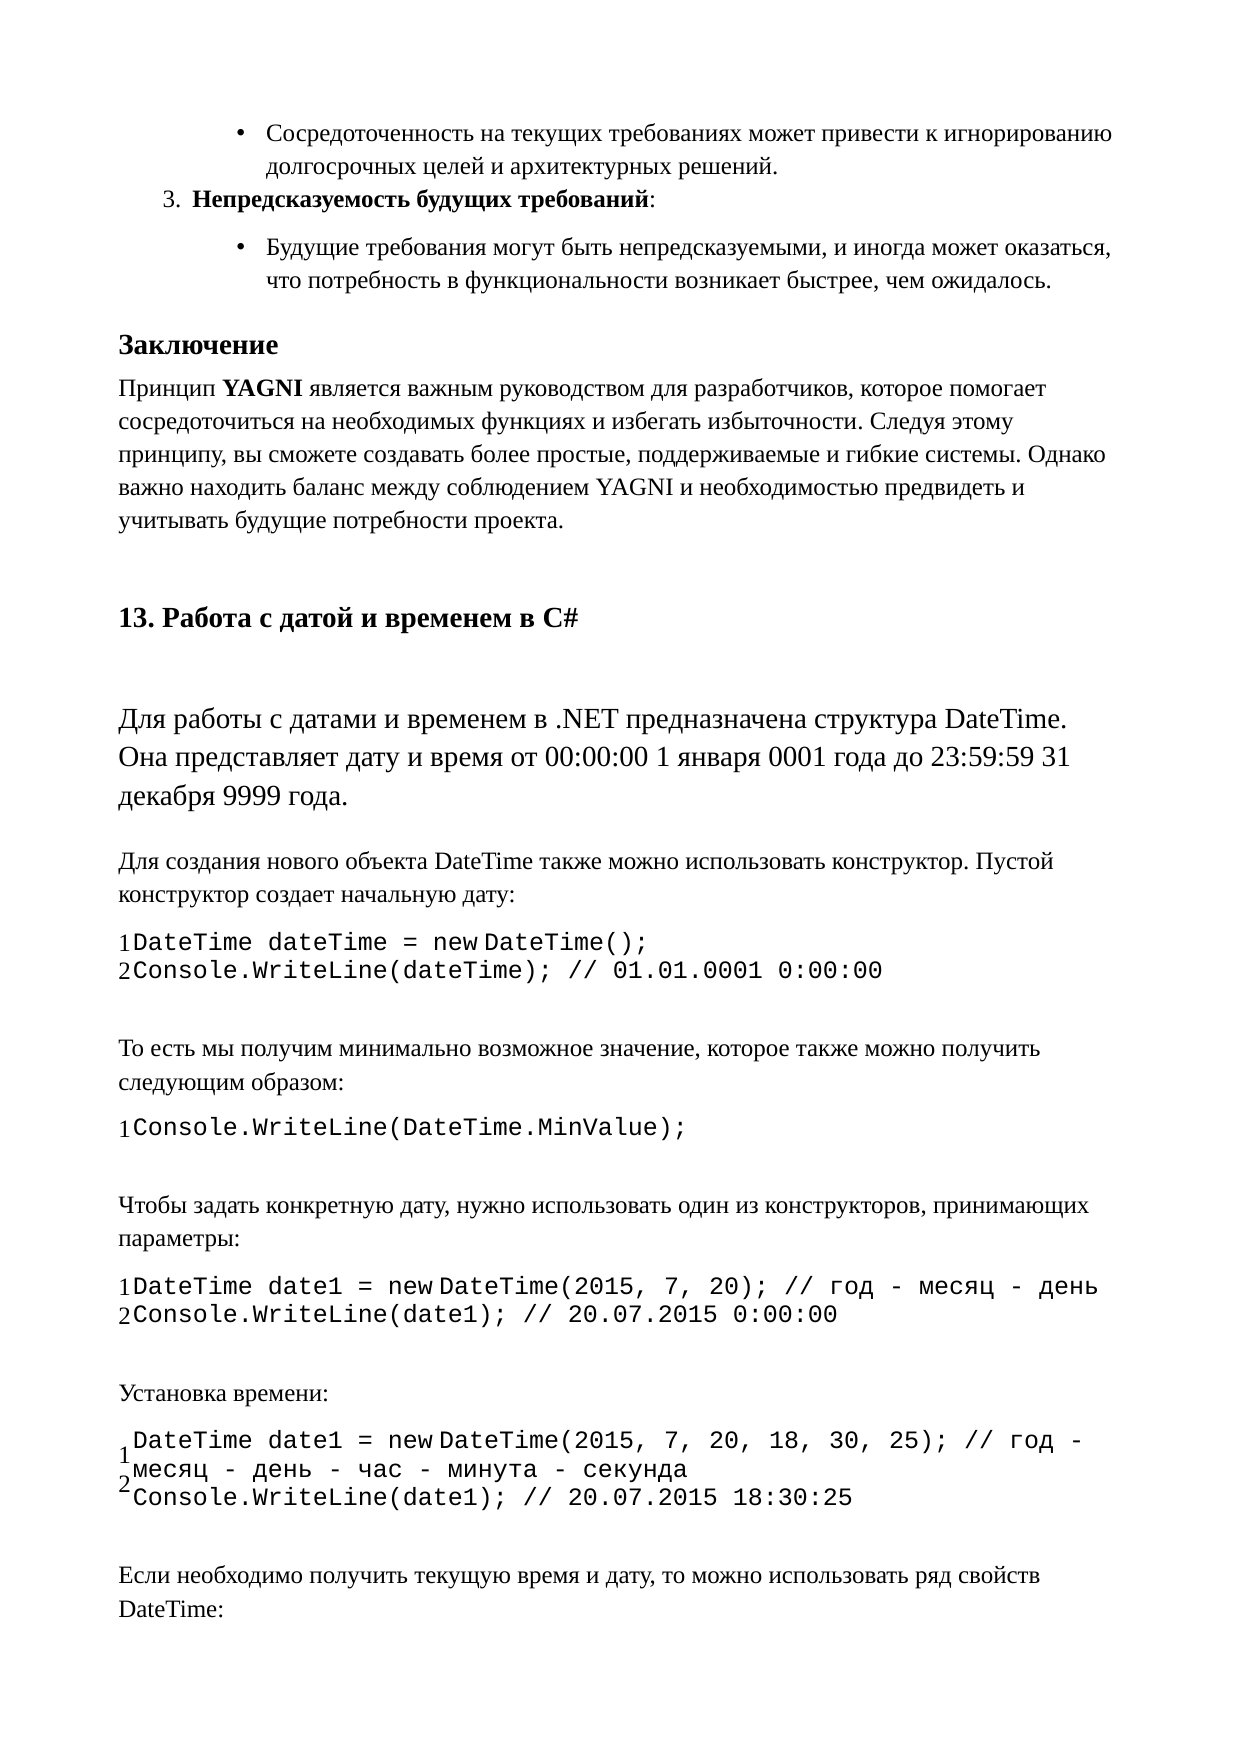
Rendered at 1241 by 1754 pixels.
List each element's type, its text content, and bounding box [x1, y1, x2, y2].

text Чтобы задать конкретную дату, нужно использовать один из конструкторов, принимающих параметры: [118, 1191, 1122, 1252]
list Сосредоточенность на текущих требованиях может привести к игнорированию долгосрочных целей и архитектурных решений. [236, 118, 1122, 180]
text Для создания нового объекта DateTime также можно использовать конструктор. Пустой конструктор создает начальную дату: [118, 846, 1122, 908]
text Для работы с датами и временем в .NET предназначена структура DateTime. Она представляет дату и время от 00:00:00 1 января 0001 года до 23:59:59 31 декабря 9999 года. [118, 701, 1122, 812]
list Непредсказуемость будущих требований: [162, 184, 1122, 213]
table_header 1 2 [118, 1426, 133, 1513]
table_header DateTime date1 = new DateTime(2015, 7, 20, 18, 30, 25); // год - месяц - день - час - минута - секунда Console.WriteLine(date1); // 20.07.2015 18:30:25 [133, 1426, 1122, 1513]
text То есть мы получим минимально возможное значение, которое также можно получить следующим образом: [118, 1033, 1122, 1095]
table_header 1 2 [118, 927, 133, 986]
list Будущие требования могут быть непредсказуемыми, и иногда может оказаться, что потребность в функциональности возникает быстрее, чем ожидалось. [236, 232, 1122, 293]
text Принцип YAGNI является важным руководством для разработчиков, которое помогает сосредоточиться на необходимых функциях и избегать избыточности. Следуя этому принципу, вы сможете создавать более простые, поддерживаемые и гибкие системы. Однако важно находить баланс между соблюдением YAGNI и необходимостью предвидеть и учитывать будущие потребности проекта. [118, 373, 1122, 534]
table_header 1 2 [118, 1271, 133, 1330]
table_header Console.WriteLine(DateTime.MinValue); [133, 1114, 692, 1143]
text 13. Работа с датой и временем в C# [118, 600, 1122, 634]
subtitle Заключение [118, 327, 1122, 361]
text Если необходимо получить текущую время и дату, то можно использовать ряд свойств DateTime: [118, 1561, 1122, 1622]
table_header DateTime dateTime = new DateTime(); Console.WriteLine(dateTime); // 01.01.0001 0:00:00 [133, 927, 889, 986]
text Установка времени: [118, 1378, 1122, 1407]
table_header DateTime date1 = new DateTime(2015, 7, 20); // год - месяц - день Console.WriteLine(date1); // 20.07.2015 0:00:00 [133, 1271, 1112, 1330]
table_header 1 [118, 1114, 133, 1143]
